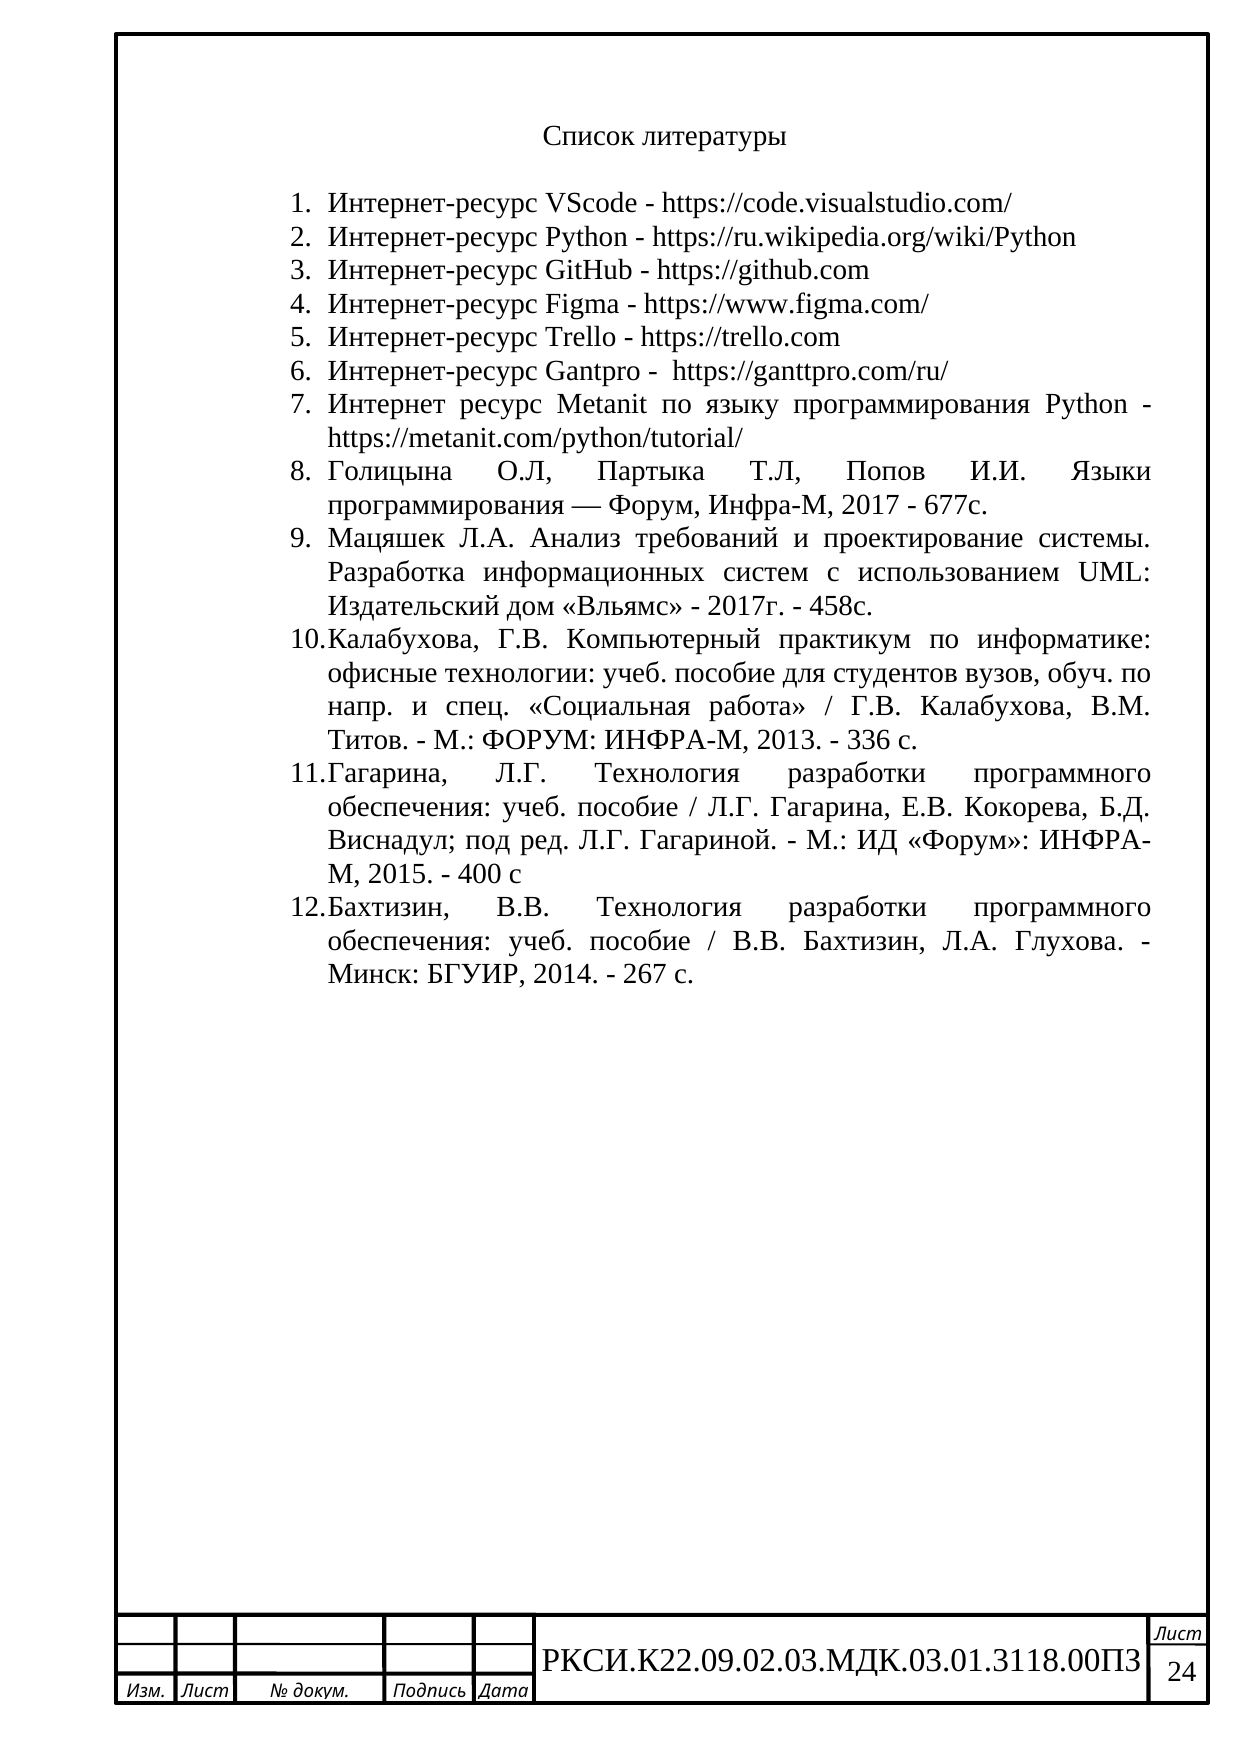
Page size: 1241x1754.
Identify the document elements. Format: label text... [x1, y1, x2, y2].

list Голицына О.Л, Партыка Т.Л, Попов И.И. Языки программирования — Форум, Инфра-М, 2017 - 677с. [290, 453, 1152, 521]
list Бахтизин, В.В. Технология разработки программного обеспечения: учеб. пособие / В.В. Бахтизин, Л.А. Глухова. - Минск: БГУИР, 2014. - 267 с. [290, 889, 1152, 990]
list Калабухова, Г.В. Компьютерный практикум по информатике: офисные технологии: учеб. пособие для студентов вузов, обуч. по напр. и спец. «Социальная работа» / Г.В. Калабухова, В.М. Титов. - М.: ФОРУМ: ИНФРА-М, 2013. - 336 с. [290, 621, 1152, 755]
list Интернет-ресурс Gantpro - https://ganttpro.com/ru/ [290, 353, 1152, 386]
list Интернет ресурс Metanit по языку программирования Python - https://metanit.com/python/tutorial/ [290, 386, 1152, 453]
list Интернет-ресурс Python - https://ru.wikipedia.org/wiki/Python [290, 219, 1152, 252]
list Интернет-ресурс Figma - https://www.figma.com/ [290, 286, 1152, 319]
list Гагарина, Л.Г. Технология разработки программного обеспечения: учеб. пособие / Л.Г. Гагарина, Е.В. Кокорева, Б.Д. Виснадул; под ред. Л.Г. Гагариной. - М.: ИД «Форум»: ИНФРА-М, 2015. - 400 с [290, 755, 1152, 889]
list Мацяшек Л.А. Анализ требований и проектирование системы. Разработка информационных систем с использованием UML: Издательский дом «Вльямс» - 2017г. - 458с. [290, 521, 1152, 621]
list Интернет-ресурс Trello - https://trello.com [290, 319, 1152, 353]
list Интернет-ресурс VScode - https://code.visualstudio.com/ [290, 185, 1152, 219]
list Интернет-ресурс GitHub - https://github.com [290, 252, 1152, 286]
subtitle Список литературы [177, 118, 1152, 152]
